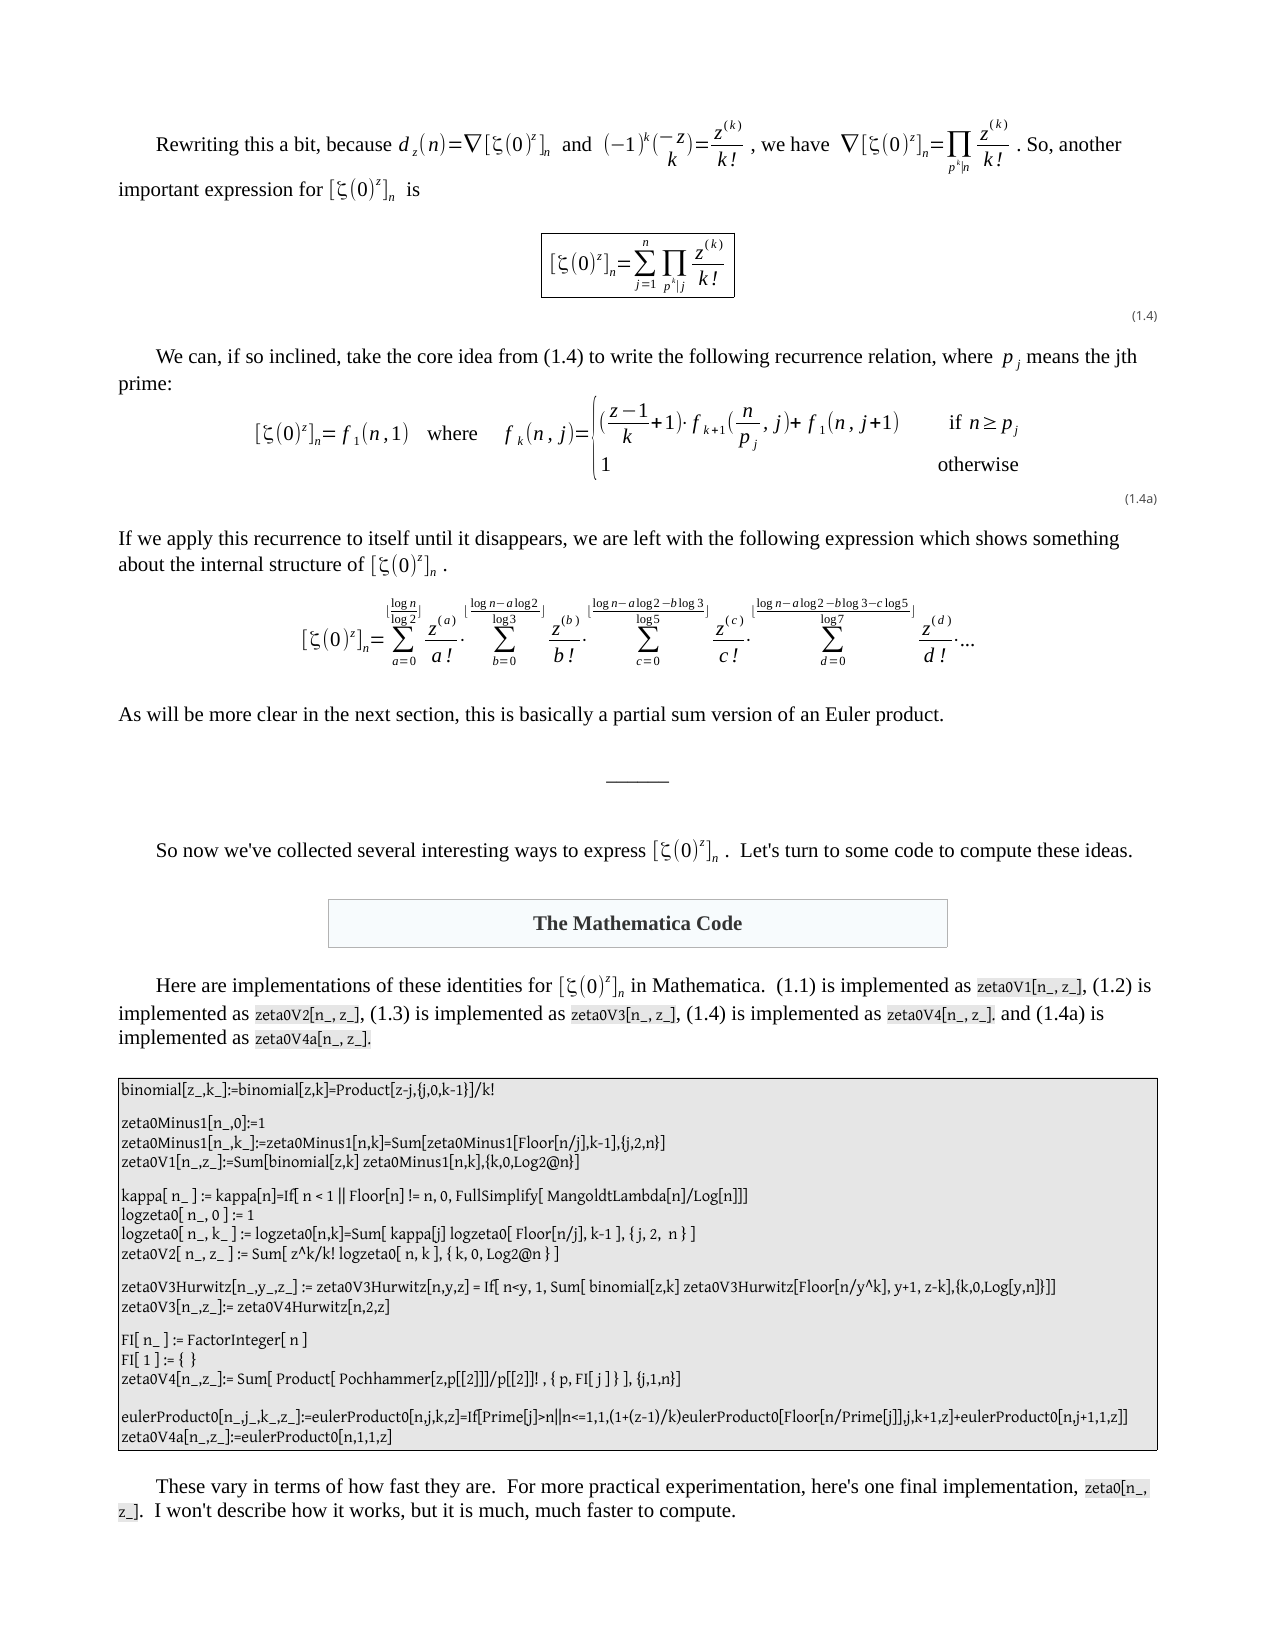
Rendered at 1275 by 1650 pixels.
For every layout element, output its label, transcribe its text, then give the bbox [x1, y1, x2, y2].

text So now we've collected several interesting ways to express. Let's turn to some code to compute these ideas. [118, 836, 1157, 865]
text zeta0V4[n_,z_]:= Sum[ Product[ Pochhammer[z,p[[2]]]/p[[2]]! , { p, FI[ j ] } ], {j,1,n}] [197, 1367, 1157, 1386]
text As will be more clear in the next section, this is basically a partial sum version of an Euler product. [118, 702, 1157, 726]
text zeta0Minus1[n_,k_]:=zeta0Minus1[n,k]=Sum[zeta0Minus1[Floor[n/j],k-1],{j,2,n}] [266, 1131, 1157, 1150]
text zeta0V3Hurwitz[n_,y_,z_] := zeta0V3Hurwitz[n,y,z] = If[ n<y, 1, Sum[ binomial[z,k] zeta0V3Hurwitz[Floor[n/y^k], y+1, z-k],{k,0,Log[y,n]}]] [119, 1275, 1157, 1294]
text zeta0V2[ n_, z_ ] := Sum[ z^k/k! logzeta0[ n, k ], { k, 0, Log2@n } ] [119, 1241, 1157, 1261]
text FI[ n_ ] := FactorInteger[ n ] [119, 1328, 1157, 1347]
text zeta0V4a[n_,z_]:=eulerProduct0[n,1,1,z] [119, 1424, 1157, 1450]
text Here are implementations of these identities forin Mathematica. (1.1) is implemented as zeta0V1[n_, z_], (1.2) is implemented as zeta0V2[n_, z_], (1.3) is implemented as zeta0V3[n_, z_], (1.4) is implemented as zeta0V4[n_, z_]. and (1.4a) is implemented as zeta0V4a[n_, z_]. [118, 971, 1157, 1049]
text binomial[z_,k_]:=binomial[z,k]=Product[z-j,{j,0,k-1}]/k! [119, 1079, 1157, 1097]
text zeta0Minus1[n_,0]:=1 [119, 1111, 1157, 1131]
text FI[ 1 ] := { } [197, 1347, 1157, 1367]
text ______ [118, 761, 1157, 784]
text zeta0V1[n_,z_]:=Sum[binomial[z,k] zeta0Minus1[n,k],{k,0,Log2@n}] [580, 1150, 1157, 1169]
text (1.4) [118, 297, 1157, 327]
text Rewriting this a bit, because and , we have . So, another important expression for is [118, 118, 1157, 204]
text zeta0V3[n_,z_]:= zeta0V4Hurwitz[n,2,z] [119, 1294, 1157, 1314]
text logzeta0[ n_, 0 ] := 1 [255, 1203, 1157, 1222]
text We can, if so inclined, take the core idea from (1.4) to write the following recurrence relation, wheremeans the jth prime: [118, 344, 1157, 395]
text kappa[ n_ ] := kappa[n]=If[ n < 1 || Floor[n] != n, 0, FullSimplify[ MangoldtLambda[n]/Log[n]]] [119, 1183, 1157, 1203]
text (1.4a) [118, 479, 1157, 509]
text The Mathematica Code [329, 900, 947, 947]
text logzeta0[ n_, k_ ] := logzeta0[n,k]=Sum[ kappa[j] logzeta0[ Floor[n/j], k-1 ], { j, 2, n } ] [255, 1222, 1157, 1241]
text If we apply this recurrence to itself until it disappears, we are left with the following expression which shows something about the internal structure of. [118, 526, 1157, 579]
text These vary in terms of how fast they are. For more practical experimentation, here's one final implementation, zeta0[n_, z_]. I won't describe how it works, but it is much, much faster to compute. [118, 1474, 1157, 1522]
text eulerProduct0[n_,j_,k_,z_]:=eulerProduct0[n,j,k,z]=If[Prime[j]>n||n<=1,1,(1+(z-1)/k)eulerProduct0[Floor[n/Prime[j]],j,k+1,z]+eulerProduct0[n,j+1,1,z]] [119, 1405, 1157, 1424]
